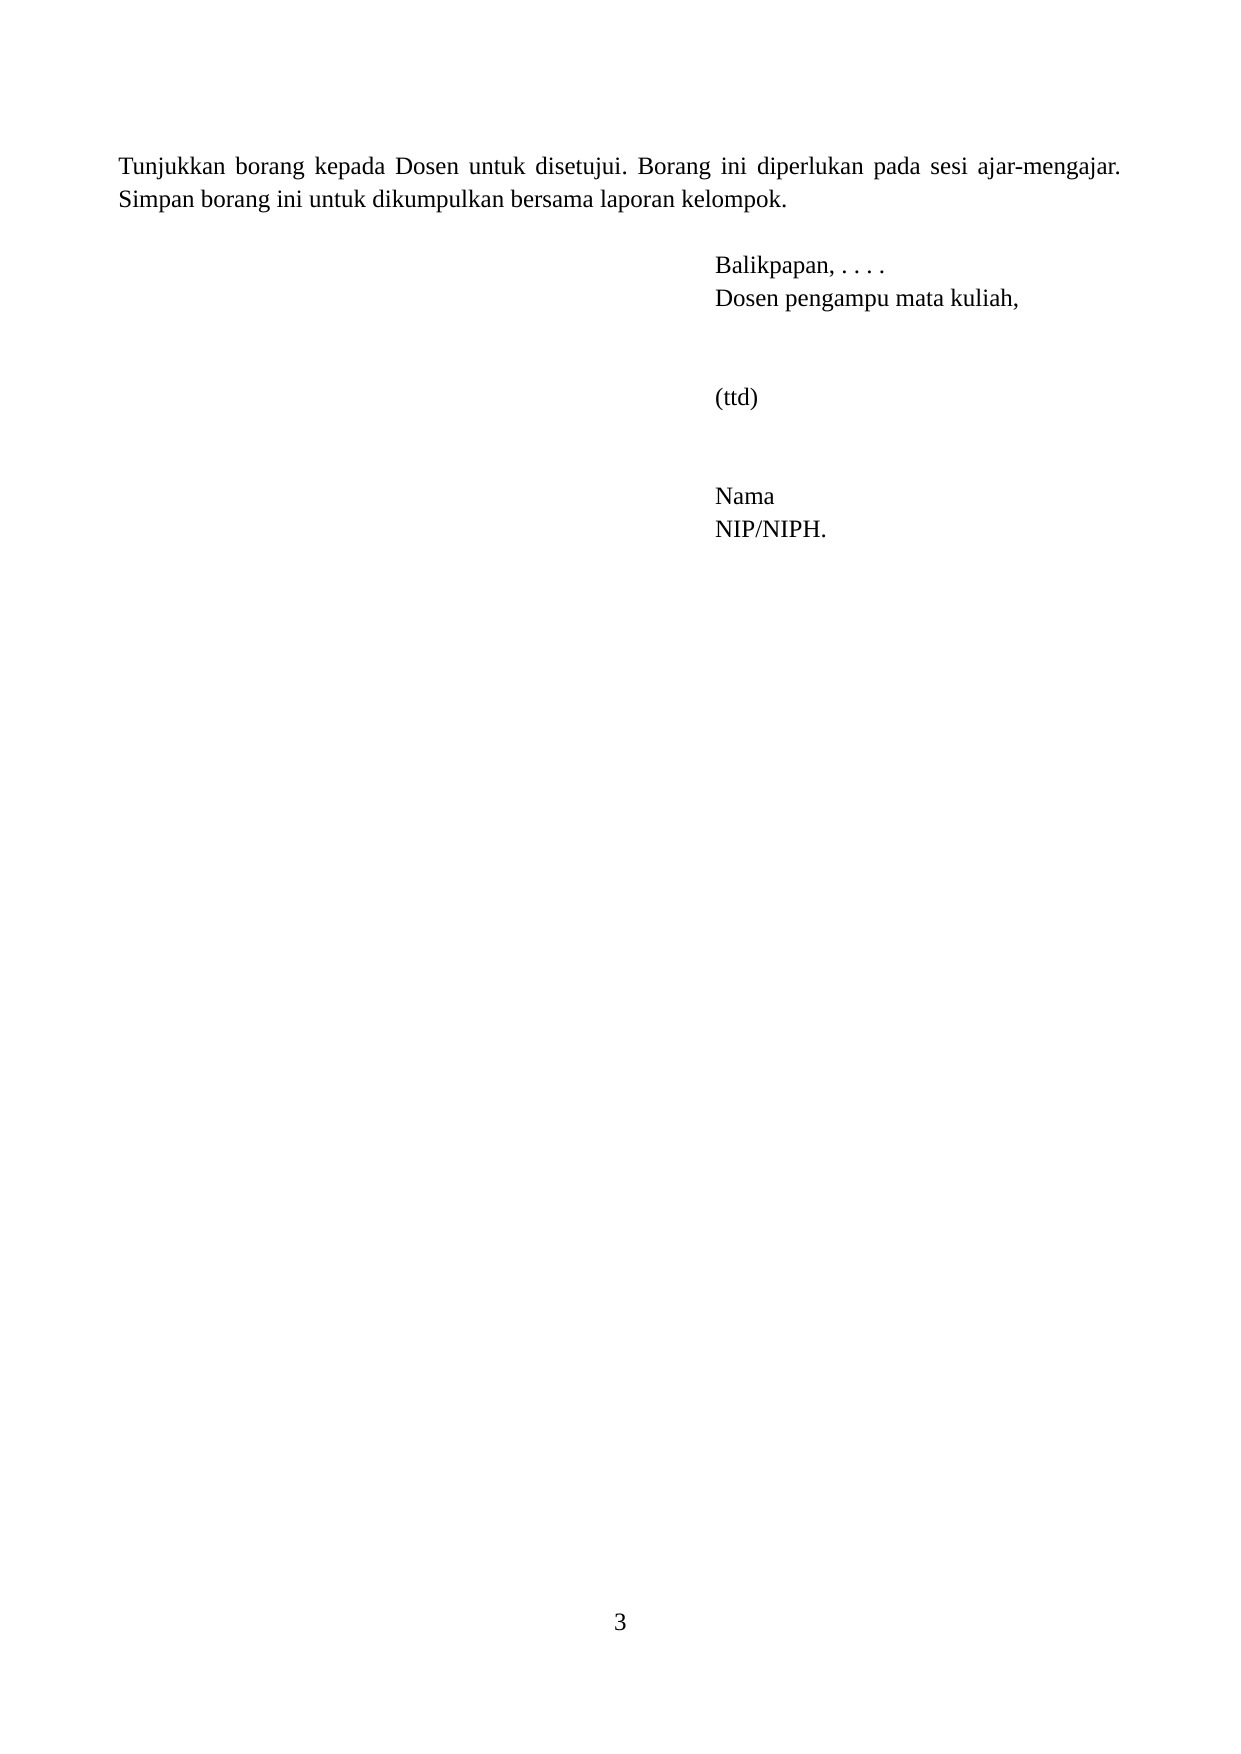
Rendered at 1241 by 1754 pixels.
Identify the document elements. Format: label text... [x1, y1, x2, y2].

text Balikpapan, . . . . [118, 250, 1122, 279]
text Tunjukkan borang kepada Dosen untuk disetujui. Borang ini diperlukan pada sesi ajar-mengajar. Simpan borang ini untuk dikumpulkan bersama laporan kelompok. [118, 151, 1122, 213]
text Nama [118, 481, 1122, 510]
text Dosen pengampu mata kuliah, [118, 283, 1122, 312]
text (ttd) [118, 382, 1122, 411]
text NIP/NIPH. [118, 514, 1122, 543]
